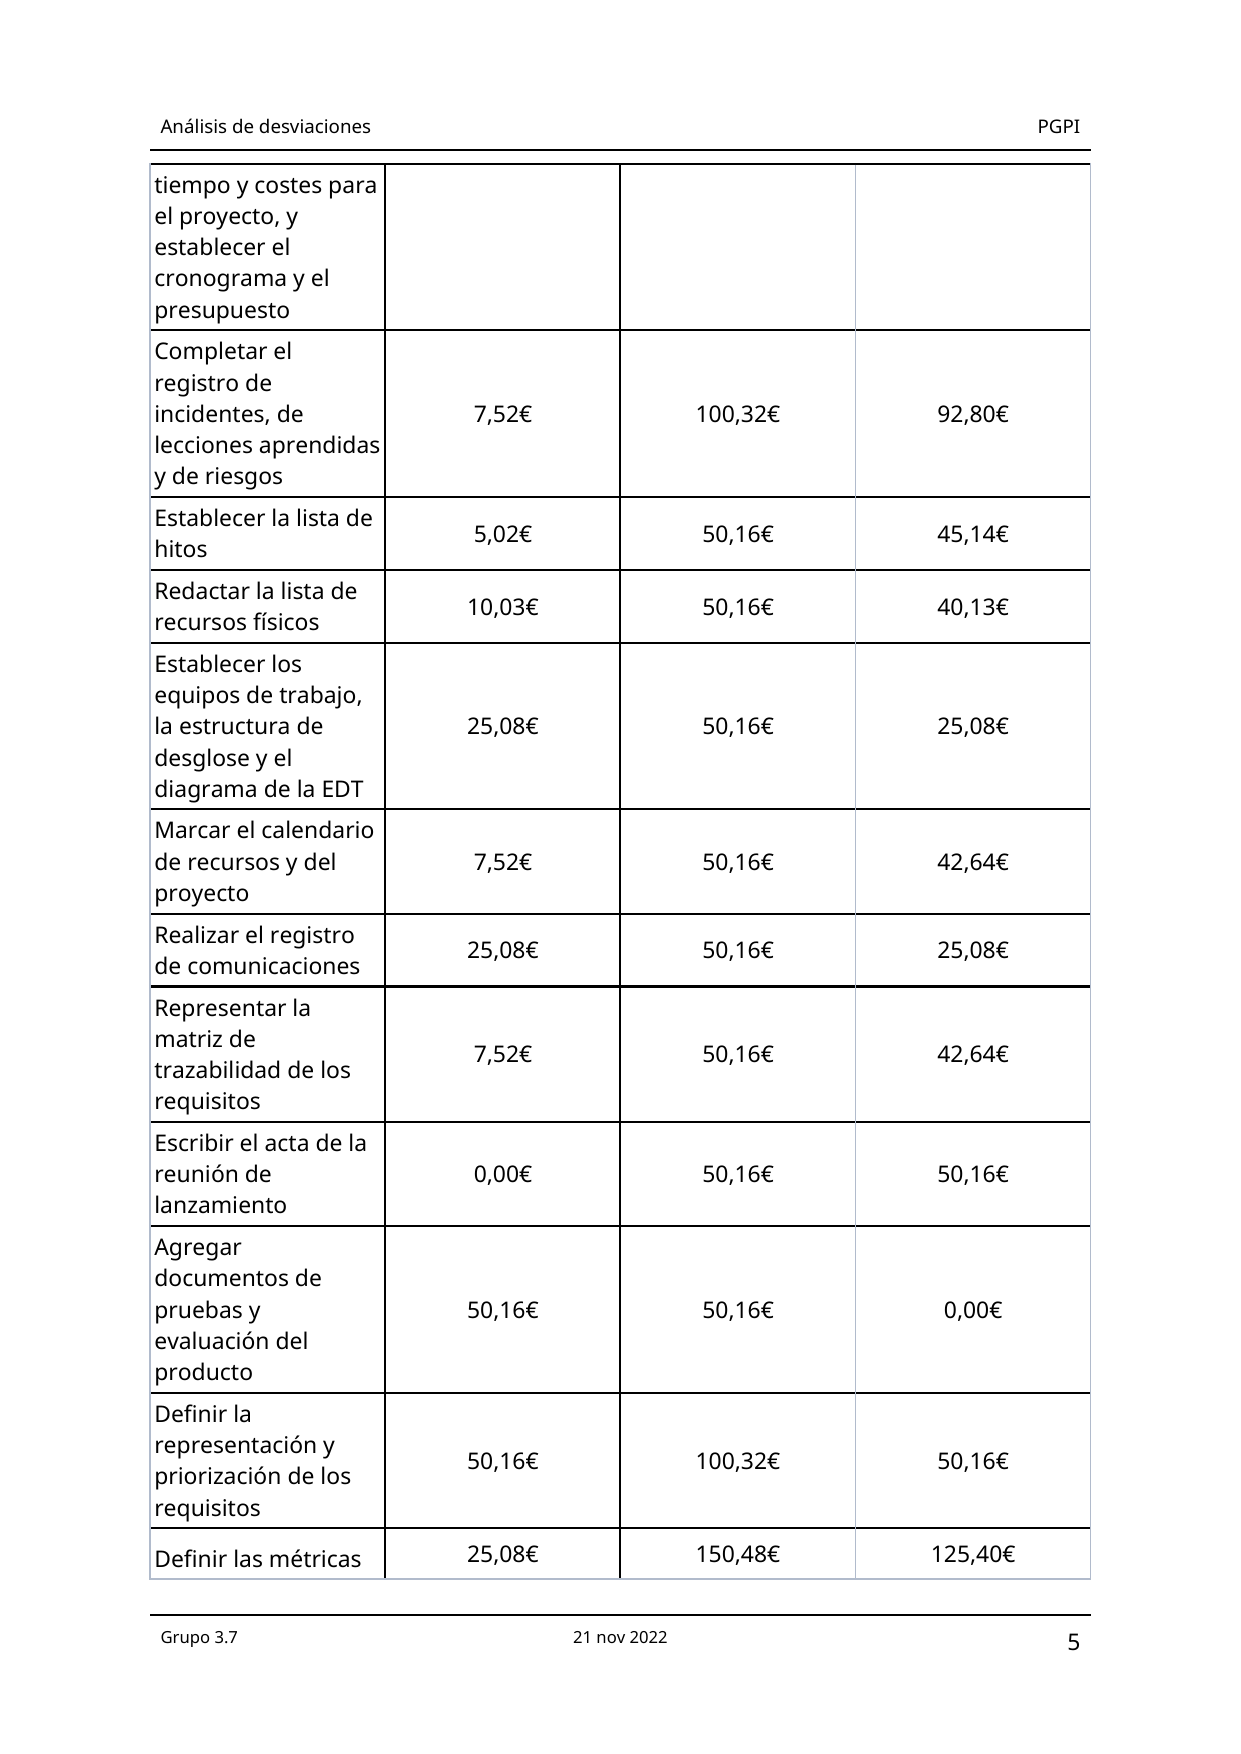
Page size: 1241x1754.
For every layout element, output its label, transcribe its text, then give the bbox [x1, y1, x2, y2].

table_cell 25,08€ [856, 915, 1090, 985]
table_cell 50,16€ [621, 915, 855, 985]
table_cell 0,00€ [386, 1123, 619, 1225]
table_cell 50,16€ [856, 1123, 1090, 1225]
table_cell 50,16€ [621, 1227, 855, 1392]
table_cell 25,08€ [386, 644, 619, 808]
table_cell 50,16€ [621, 988, 855, 1121]
table_cell Establecer los equipos de trabajo, la estructura de desglose y el diagrama de la EDT [151, 644, 384, 808]
table_cell Redactar la lista de recursos físicos [151, 571, 384, 642]
table_cell Representar la matriz de trazabilidad de los requisitos [151, 988, 384, 1121]
table_cell 40,13€ [856, 571, 1090, 642]
table_cell [386, 165, 619, 329]
table_cell 125,40€ [856, 1529, 1090, 1578]
table_cell 100,32€ [621, 331, 855, 496]
table_cell Completar el registro de incidentes, de lecciones aprendidas y de riesgos [151, 331, 384, 496]
table_cell 150,48€ [621, 1529, 855, 1578]
table_cell 50,16€ [621, 498, 855, 569]
table_cell Establecer la lista de hitos [151, 498, 384, 569]
table_cell 25,08€ [386, 1529, 619, 1578]
table_cell 100,32€ [621, 1394, 855, 1527]
table_cell 42,64€ [856, 810, 1090, 912]
table_cell 50,16€ [621, 1123, 855, 1225]
table_cell 50,16€ [621, 571, 855, 642]
table_cell 92,80€ [856, 331, 1090, 496]
table_cell 7,52€ [386, 988, 619, 1121]
table_cell 7,52€ [386, 810, 619, 912]
table_cell 7,52€ [386, 331, 619, 496]
table_cell [856, 165, 1090, 329]
table_cell 50,16€ [856, 1394, 1090, 1527]
table_cell Definir la representación y priorización de los requisitos [151, 1394, 384, 1527]
table_cell Marcar el calendario de recursos y del proyecto [151, 810, 384, 912]
table_cell 0,00€ [856, 1227, 1090, 1392]
table_cell 42,64€ [856, 988, 1090, 1121]
table_cell 50,16€ [621, 810, 855, 912]
table_cell tiempo y costes para el proyecto, y establecer el cronograma y el presupuesto [151, 165, 384, 329]
table_cell Realizar el registro de comunicaciones [151, 915, 384, 985]
table_cell 5,02€ [386, 498, 619, 569]
table_cell [621, 165, 855, 329]
table_cell Escribir el acta de la reunión de lanzamiento [151, 1123, 384, 1225]
table_cell 25,08€ [386, 915, 619, 985]
table_cell Definir las métricas [151, 1529, 384, 1578]
table_cell 50,16€ [386, 1227, 619, 1392]
table_cell 25,08€ [856, 644, 1090, 808]
table_cell 45,14€ [856, 498, 1090, 569]
table_cell 10,03€ [386, 571, 619, 642]
table_cell Agregar documentos de pruebas y evaluación del producto [151, 1227, 384, 1392]
table_cell 50,16€ [386, 1394, 619, 1527]
table_cell 50,16€ [621, 644, 855, 808]
